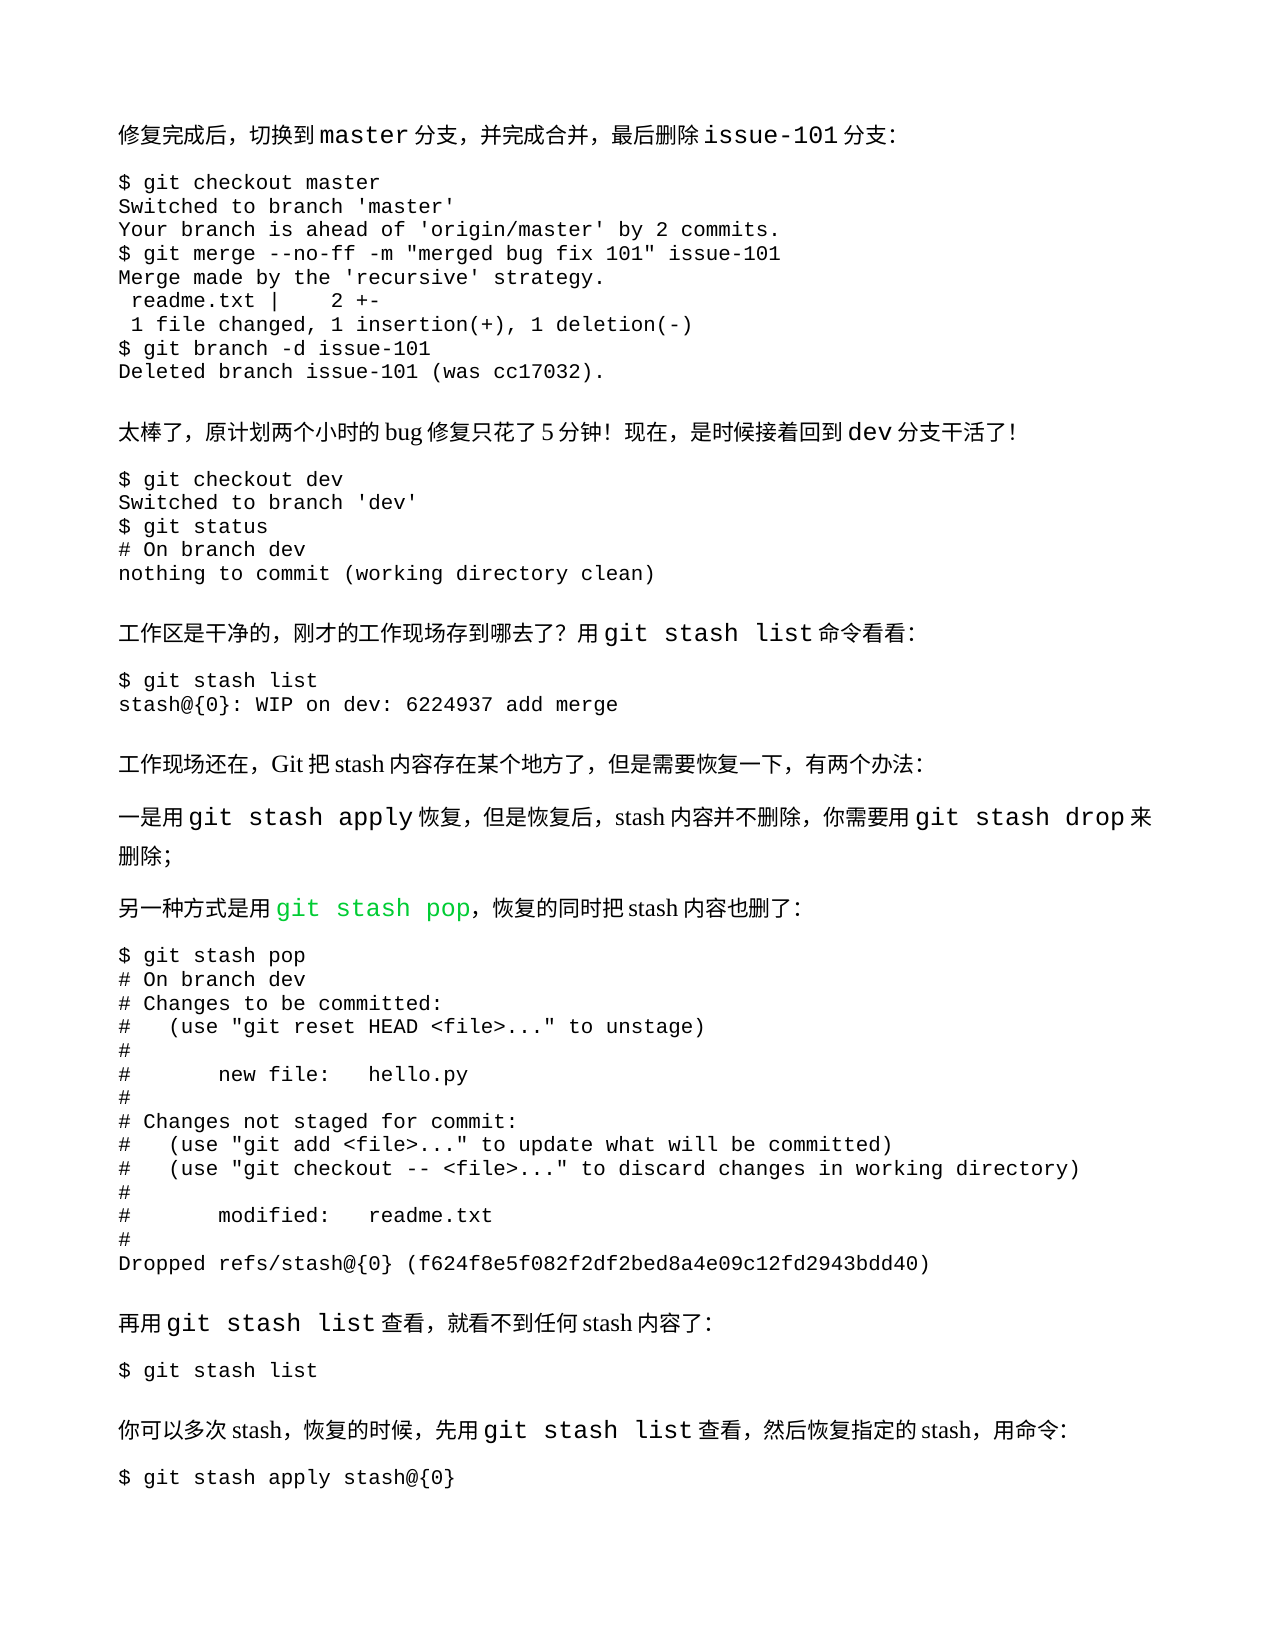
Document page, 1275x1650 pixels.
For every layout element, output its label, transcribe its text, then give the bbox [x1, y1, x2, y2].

text # [118, 1040, 1157, 1063]
text # [118, 1229, 1157, 1253]
text $ git status [118, 516, 1157, 539]
text # new file: hello.py [118, 1063, 1157, 1087]
text $ git stash pop [118, 945, 1157, 969]
text # On branch dev [118, 539, 1157, 563]
text 你可以多次stash，恢复的时候，先用git stash list查看，然后恢复指定的stash，用命令： [118, 1413, 1157, 1446]
text Your branch is ahead of 'origin/master' by 2 commits. [118, 219, 1157, 243]
text 修复完成后，切换到master分支，并完成合并，最后删除issue-101分支： [118, 118, 1157, 151]
text Switched to branch 'master' [118, 196, 1157, 219]
text Switched to branch 'dev' [118, 492, 1157, 516]
text # [118, 1182, 1157, 1205]
text # Changes not staged for commit: [118, 1111, 1157, 1134]
text Deleted branch issue-101 (was cc17032). [118, 361, 1157, 385]
text # [118, 1087, 1157, 1111]
text $ git merge --no-ff -m "merged bug fix 101" issue-101 [118, 243, 1157, 267]
text # modified: readme.txt [118, 1205, 1157, 1229]
text readme.txt | 2 +- [118, 290, 1157, 314]
text Dropped refs/stash@{0} (f624f8e5f082f2df2bed8a4e09c12fd2943bdd40) [118, 1253, 1157, 1276]
text $ git stash list [118, 1360, 1157, 1383]
text # (use "git reset HEAD <file>..." to unstage) [118, 1016, 1157, 1040]
text nothing to commit (working directory clean) [118, 563, 1157, 587]
text 工作区是干净的，刚才的工作现场存到哪去了？用git stash list命令看看： [118, 616, 1157, 649]
text # On branch dev [118, 969, 1157, 993]
text $ git branch -d issue-101 [118, 338, 1157, 361]
text $ git stash apply stash@{0} [118, 1467, 1157, 1491]
text 另一种方式是用git stash pop，恢复的同时把stash内容也删了： [118, 891, 1157, 924]
text # (use "git checkout -- <file>..." to discard changes in working directory) [118, 1158, 1157, 1182]
text # Changes to be committed: [118, 993, 1157, 1016]
text 工作现场还在，Git把stash内容存在某个地方了，但是需要恢复一下，有两个办法： [118, 747, 1157, 779]
text 一是用git stash apply恢复，但是恢复后，stash内容并不删除，你需要用git stash drop来删除； [118, 799, 1157, 870]
text $ git stash list [118, 670, 1157, 694]
text 再用git stash list查看，就看不到任何stash内容了： [118, 1306, 1157, 1339]
text 太棒了，原计划两个小时的bug修复只花了5分钟！现在，是时候接着回到dev分支干活了！ [118, 414, 1157, 447]
text # (use "git add <file>..." to update what will be committed) [118, 1134, 1157, 1158]
text stash@{0}: WIP on dev: 6224937 add merge [118, 694, 1157, 718]
text 1 file changed, 1 insertion(+), 1 deletion(-) [118, 314, 1157, 338]
text Merge made by the 'recursive' strategy. [118, 267, 1157, 290]
text $ git checkout dev [118, 468, 1157, 492]
text $ git checkout master [118, 172, 1157, 196]
